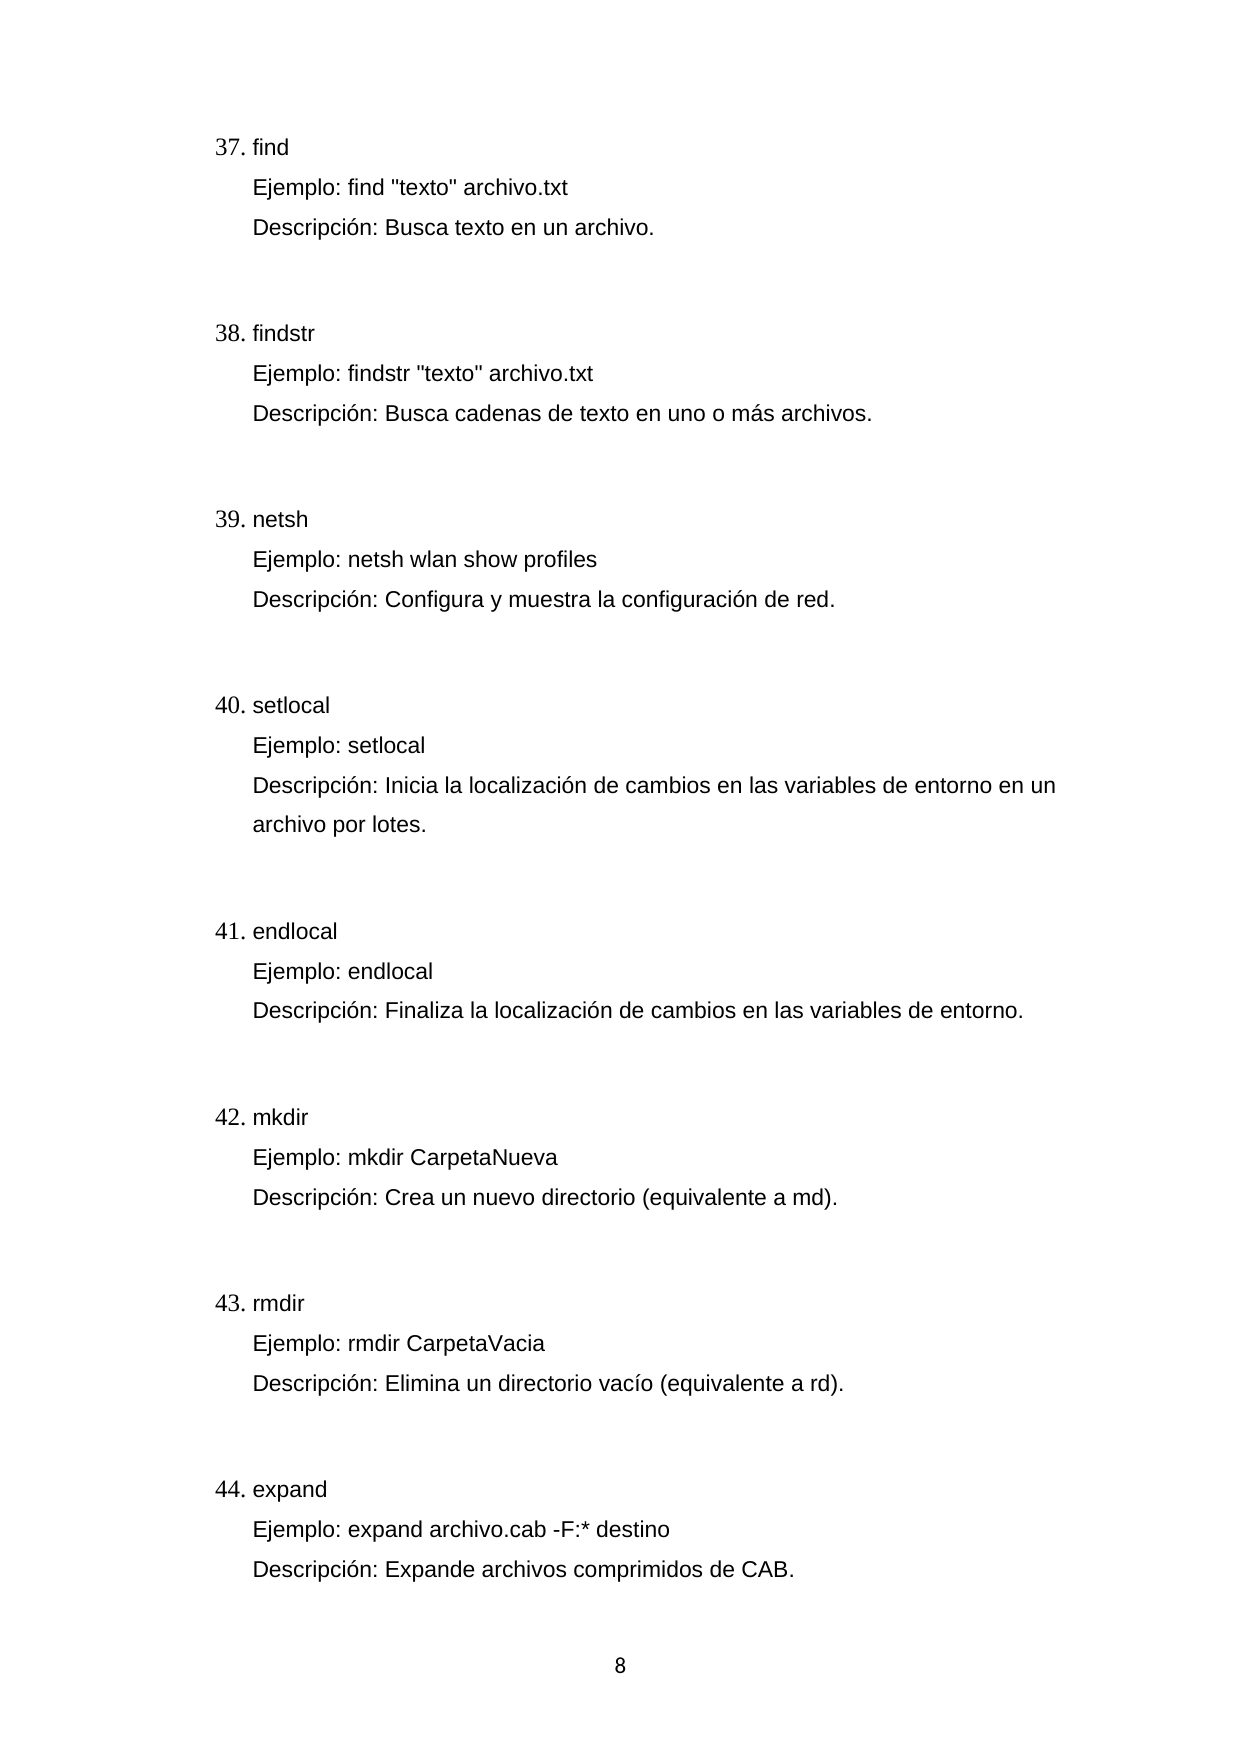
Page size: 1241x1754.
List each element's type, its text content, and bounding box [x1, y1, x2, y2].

list endlocal Ejemplo: endlocal Descripción: Finaliza la localización de cambios en las variables de entorno. [215, 916, 1063, 1067]
list expand Ejemplo: expand archivo.cab -F:* destino Descripción: Expande archivos comprimidos de CAB. [215, 1474, 1063, 1625]
list netsh Ejemplo: netsh wlan show profiles Descripción: Configura y muestra la configuración de red. [215, 504, 1063, 655]
list setlocal Ejemplo: setlocal Descripción: Inicia la localización de cambios en las variables de entorno en un archivo por lotes. [215, 691, 1063, 881]
list findstr Ejemplo: findstr "texto" archivo.txt Descripción: Busca cadenas de texto en uno o más archivos. [215, 318, 1063, 469]
list find Ejemplo: find "texto" archivo.txt Descripción: Busca texto en un archivo. [215, 132, 1063, 283]
list mkdir Ejemplo: mkdir CarpetaNueva Descripción: Crea un nuevo directorio (equivalente a md). [215, 1102, 1063, 1253]
list rmdir Ejemplo: rmdir CarpetaVacia Descripción: Elimina un directorio vacío (equivalente a rd). [215, 1288, 1063, 1439]
